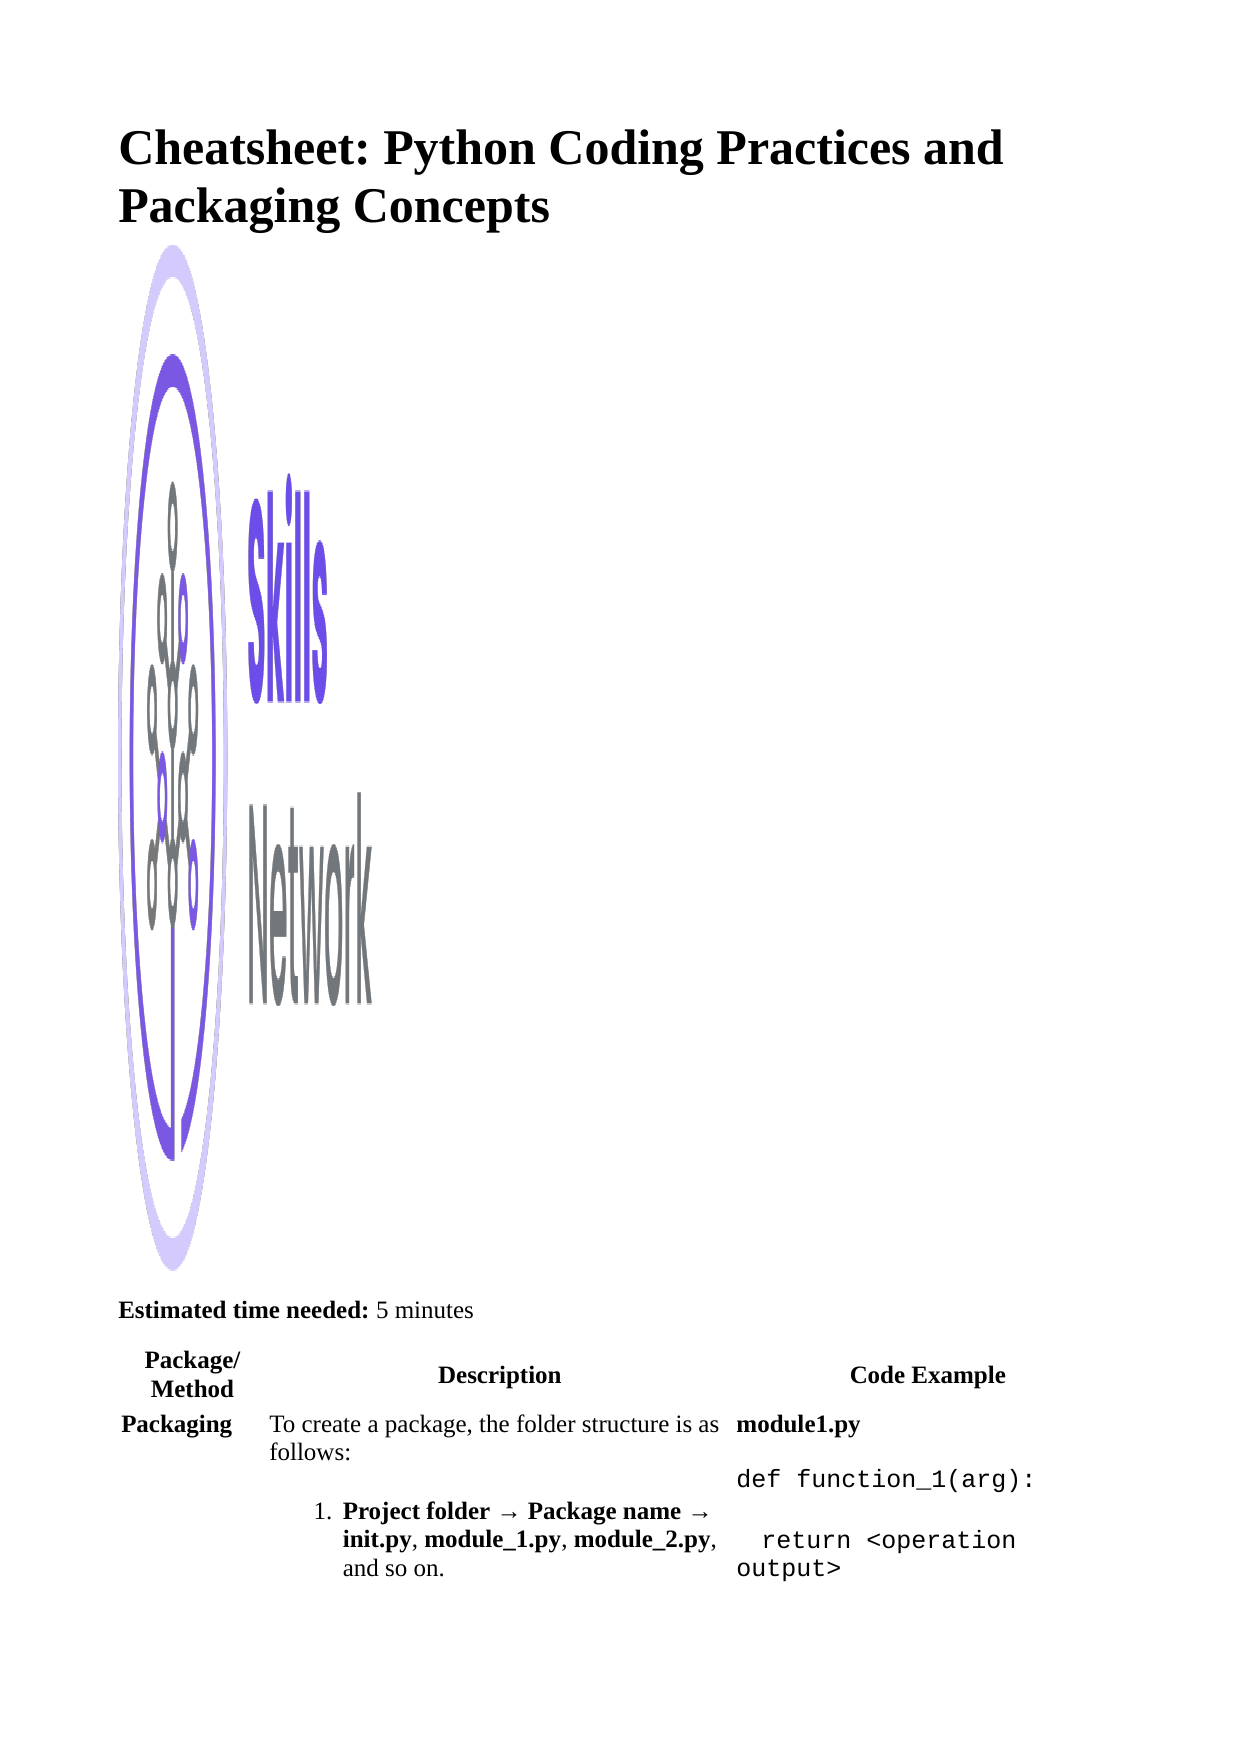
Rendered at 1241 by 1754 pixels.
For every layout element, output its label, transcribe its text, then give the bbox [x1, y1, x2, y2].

table_cell module1.py def function_1(arg): return <operation output> [733, 1406, 1122, 1616]
table_cell To create a package, the folder structure is as follows: Project folder → Package name → init.py, module_1.py, module_2.py, and so on. In the init.py file, add code to reference the modules in the package. [266, 1406, 733, 1616]
picture [118, 245, 431, 1271]
text Estimated time needed: 5 minutes [118, 1295, 1122, 1324]
table_header Description [266, 1343, 733, 1406]
table_header Code Example [733, 1343, 1122, 1406]
table_header Package/Method [118, 1343, 266, 1406]
table_cell Packaging [118, 1406, 266, 1616]
subtitle Cheatsheet: Python Coding Practices and Packaging Concepts [118, 118, 1122, 233]
